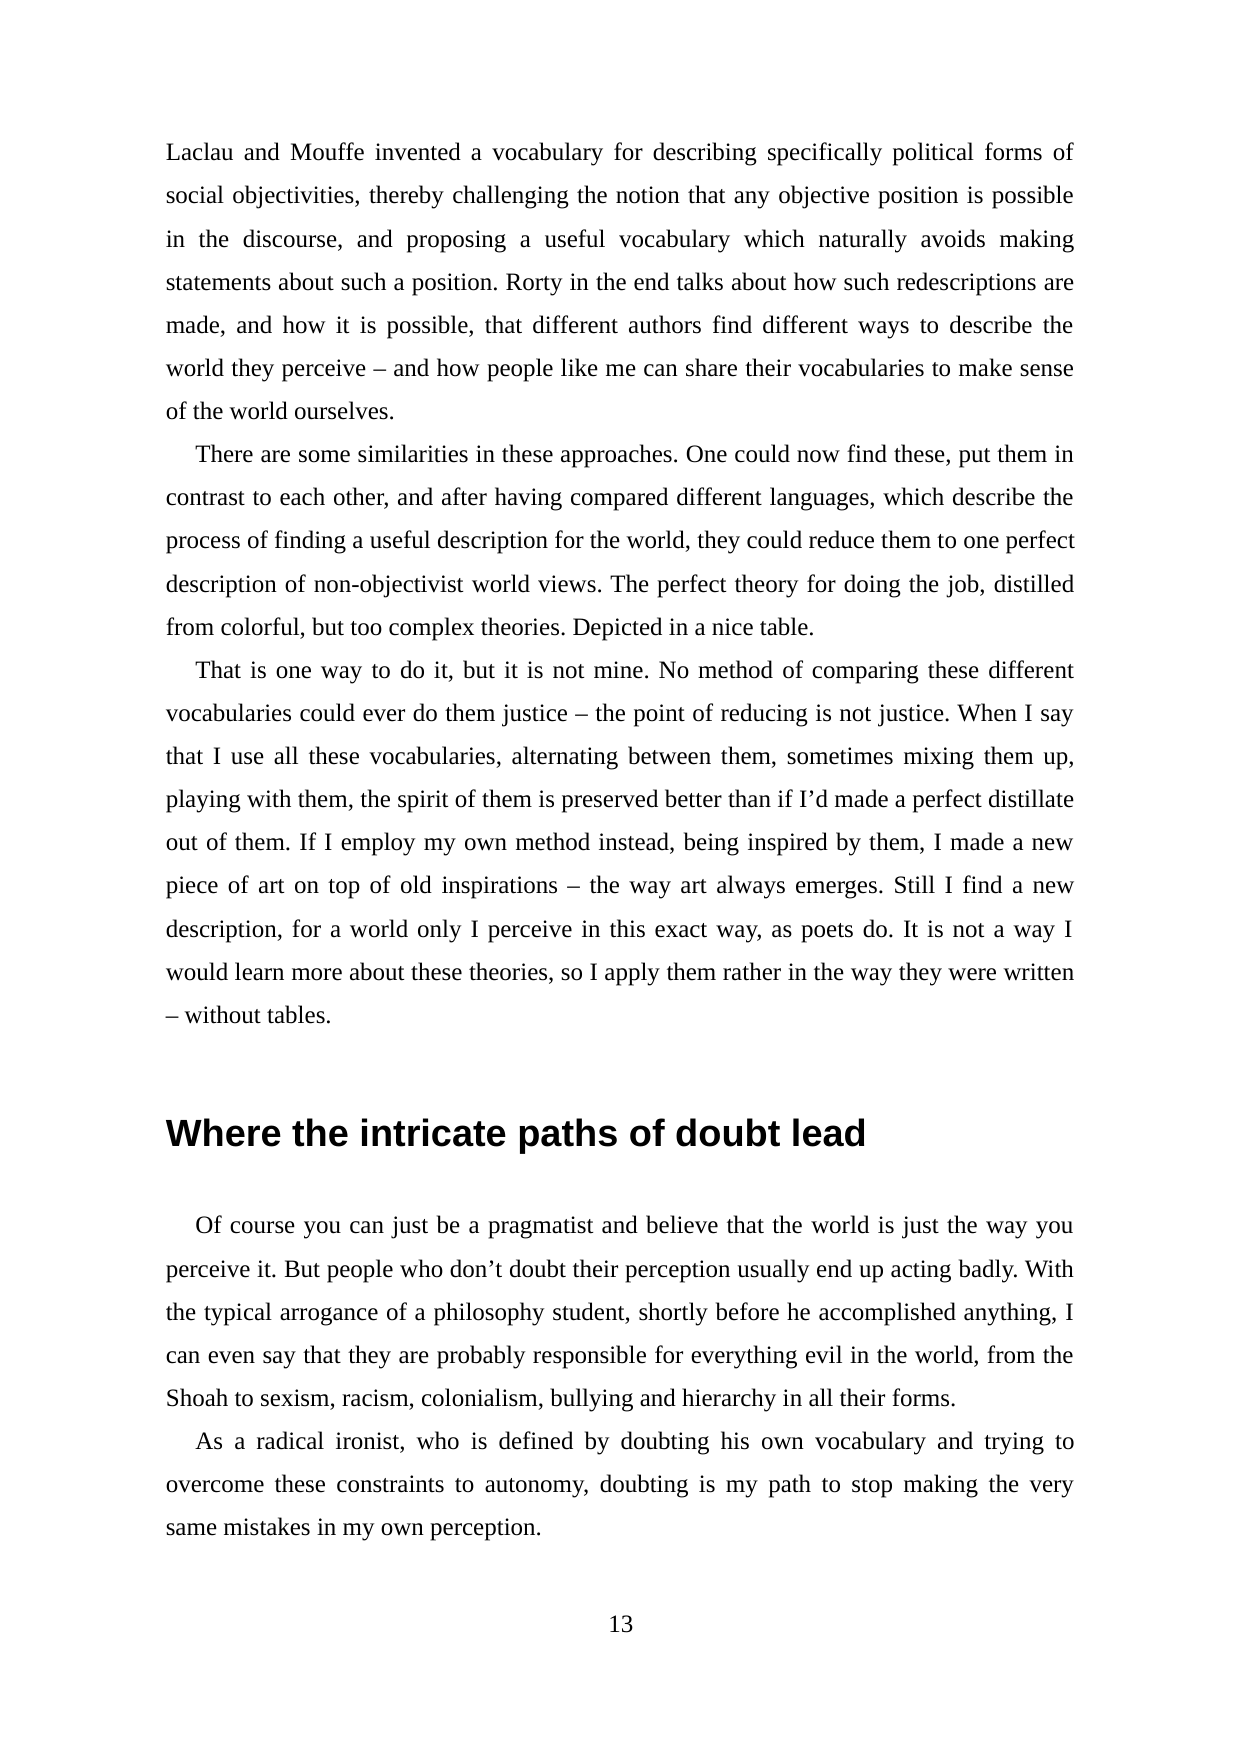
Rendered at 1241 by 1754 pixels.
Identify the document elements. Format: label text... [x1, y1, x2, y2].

text Laclau and Mouffe invented a vocabulary for describing specifically political forms of social objectivities, thereby challenging the notion that any objective position is possible in the discourse, and proposing a useful vocabulary which naturally avoids making statements about such a position. Rorty in the end talks about how such redescriptions are made, and how it is possible, that different authors find different ways to describe the world they perceive – and how people like me can share their vocabularies to make sense of the world ourselves. [166, 137, 1075, 425]
text That is one way to do it, but it is not mine. No method of comparing these different vocabularies could ever do them justice – the point of reducing is not justice. When I say that I use all these vocabularies, alternating between them, sometimes mixing them up, playing with them, the spirit of them is preserved better than if I’d made a perfect distillate out of them. If I employ my own method instead, being inspired by them, I made a new piece of art on top of old inspirations – the way art always emerges. Still I find a new description, for a world only I perceive in this exact way, as poets do. It is not a way I would learn more about these theories, so I apply them rather in the way they were written – without tables. [166, 655, 1075, 1029]
text There are some similarities in these approaches. One could now find these, put them in contrast to each other, and after having compared different languages, which describe the process of finding a useful description for the world, they could reduce them to one perfect description of non-objectivist world views. The perfect theory for doing the job, distilled from colorful, but too complex theories. Depicted in a nice table. [166, 439, 1075, 641]
subtitle Where the intricate paths of doubt lead [166, 1111, 1075, 1155]
text As a radical ironist, who is defined by doubting his own vocabulary and trying to overcome these constraints to autonomy, doubting is my path to stop making the very same mistakes in my own perception. [166, 1426, 1075, 1541]
text Of course you can just be a pragmatist and believe that the world is just the way you perceive it. But people who don’t doubt their perception usually end up acting badly. With the typical arrogance of a philosophy student, shortly before he accomplished anything, I can even say that they are probably responsible for everything evil in the world, from the Shoah to sexism, racism, colonialism, bullying and hierarchy in all their forms. [166, 1211, 1075, 1412]
